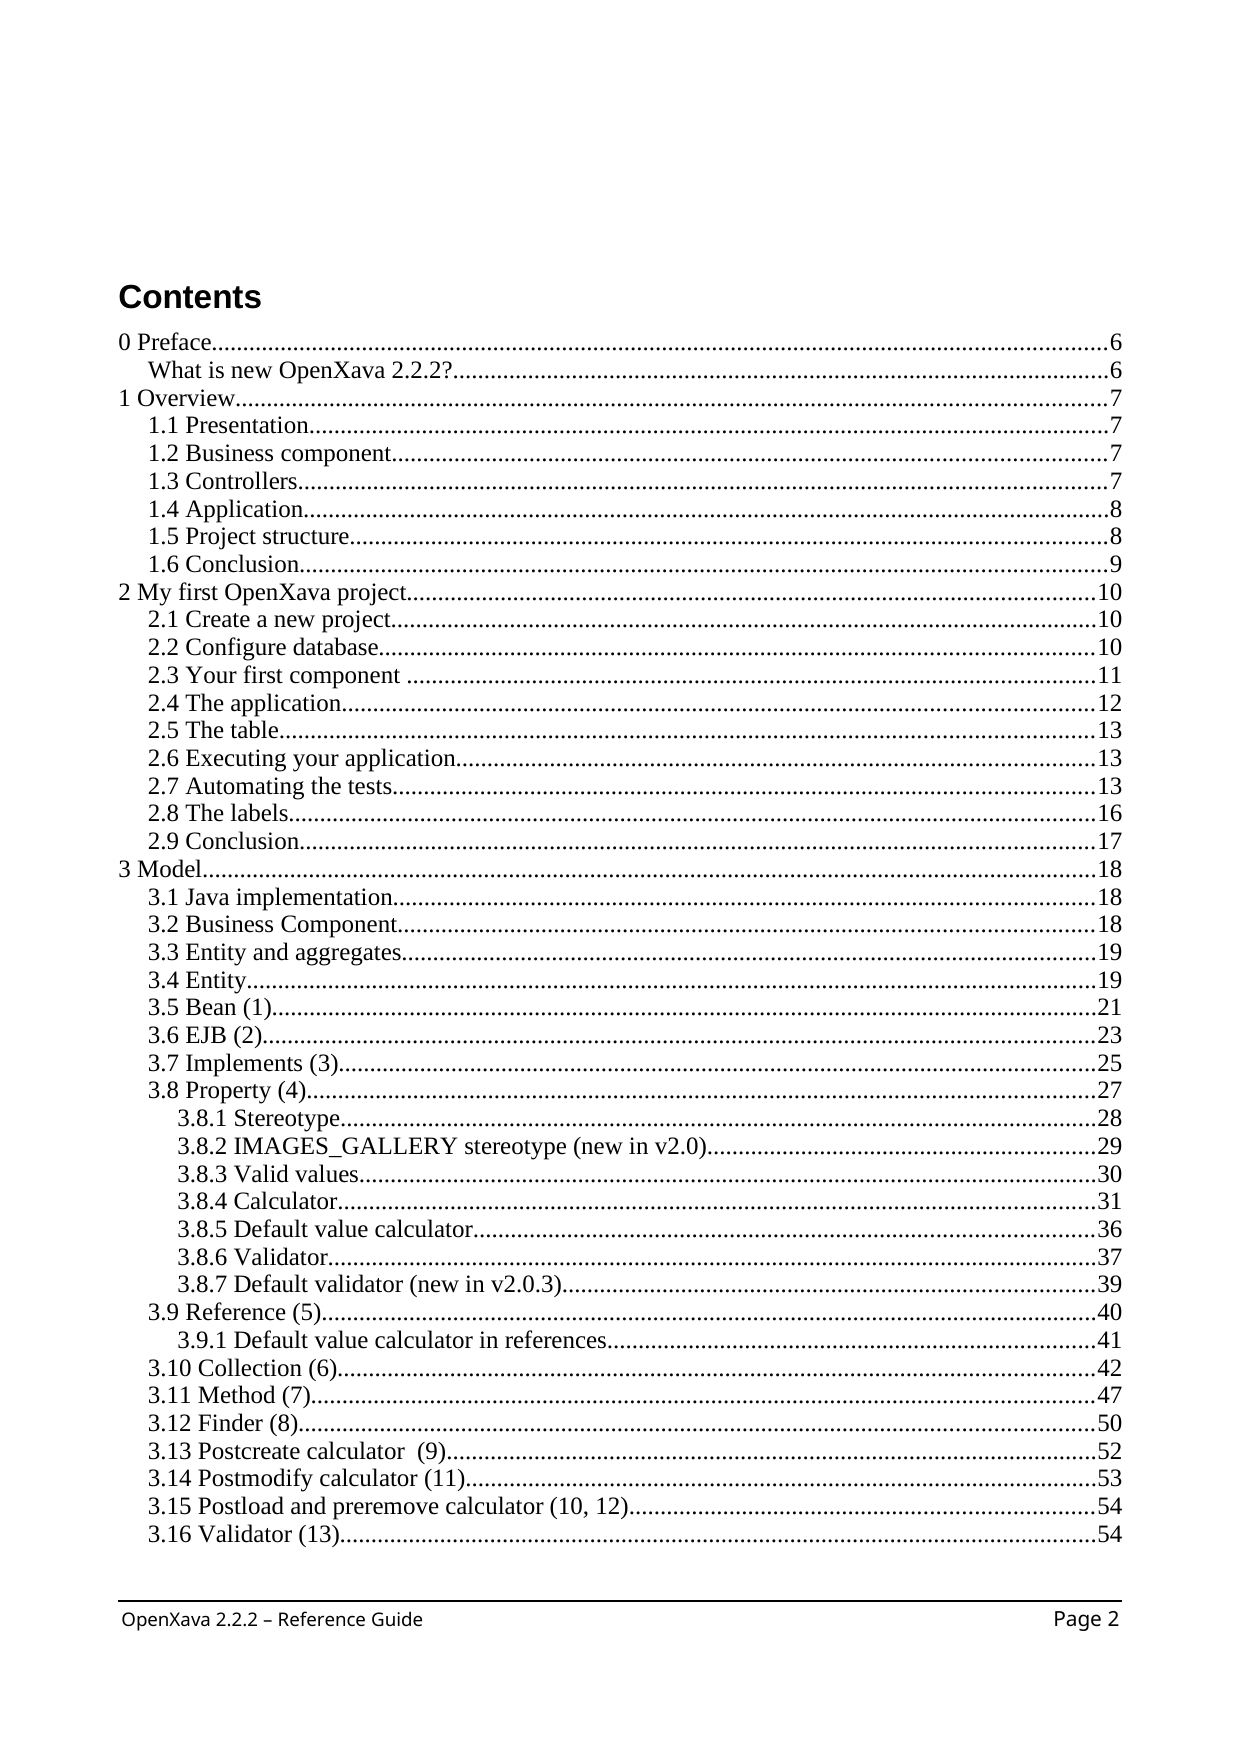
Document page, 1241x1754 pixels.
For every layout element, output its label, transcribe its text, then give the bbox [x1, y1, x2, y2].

text 3.13 Postcreate calculator (9) 52 [148, 1437, 1122, 1464]
text 2.7 Automating the tests 13 [148, 772, 1122, 799]
text 3.4 Entity 19 [148, 966, 1122, 993]
text 3 Model 18 [118, 855, 1122, 883]
text 1.1 Presentation 7 [148, 412, 1122, 439]
text 1.5 Project structure 8 [148, 522, 1122, 550]
text 1.3 Controllers 7 [148, 467, 1122, 495]
text 3.10 Collection (6) 42 [148, 1354, 1122, 1381]
text 3.8.5 Default value calculator 36 [177, 1215, 1122, 1243]
text 2.4 The application 12 [148, 689, 1122, 716]
text 3.8.7 Default validator (new in v2.0.3) 39 [177, 1271, 1122, 1298]
text What is new OpenXava 2.2.2? 6 [148, 356, 1122, 384]
text 2.9 Conclusion 17 [148, 827, 1122, 855]
text 2.1 Create a new project 10 [148, 606, 1122, 633]
text 3.8.4 Calculator 31 [177, 1187, 1122, 1215]
text 2 My first OpenXava project 10 [118, 578, 1122, 606]
text 2.3 Your first component 11 [148, 661, 1122, 689]
text 1.6 Conclusion 9 [148, 550, 1122, 578]
text 3.3 Entity and aggregates 19 [148, 938, 1122, 966]
text 3.15 Postload and preremove calculator (10, 12) 54 [148, 1492, 1122, 1520]
text 2.6 Executing your application 13 [148, 744, 1122, 772]
text 3.5 Bean (1) 21 [148, 993, 1122, 1021]
text 2.5 The table 13 [148, 716, 1122, 744]
text 3.8.6 Validator 37 [177, 1243, 1122, 1271]
text 1 Overview 7 [118, 384, 1122, 412]
text 3.8.3 Valid values 30 [177, 1160, 1122, 1187]
text 3.14 Postmodify calculator (11) 53 [148, 1464, 1122, 1492]
text 3.9 Reference (5) 40 [148, 1298, 1122, 1326]
text 3.16 Validator (13) 54 [148, 1520, 1122, 1548]
text 3.8 Property (4) 27 [148, 1077, 1122, 1104]
text 3.2 Business Component 18 [148, 910, 1122, 938]
text 3.6 EJB (2) 23 [148, 1021, 1122, 1049]
text 3.11 Method (7) 47 [148, 1381, 1122, 1409]
text 3.8.1 Stereotype 28 [177, 1104, 1122, 1132]
text 0 Preface 6 [118, 328, 1122, 356]
text 3.7 Implements (3) 25 [148, 1049, 1122, 1077]
text 3.1 Java implementation 18 [148, 883, 1122, 910]
text 2.2 Configure database 10 [148, 633, 1122, 661]
subtitle Contents [118, 279, 1122, 316]
text 1.4 Application 8 [148, 495, 1122, 522]
text 2.8 The labels 16 [148, 799, 1122, 827]
text 3.12 Finder (8) 50 [148, 1409, 1122, 1437]
text 3.9.1 Default value calculator in references 41 [177, 1326, 1122, 1354]
text 3.8.2 IMAGES_GALLERY stereotype (new in v2.0) 29 [177, 1132, 1122, 1160]
text 1.2 Business component 7 [148, 439, 1122, 467]
